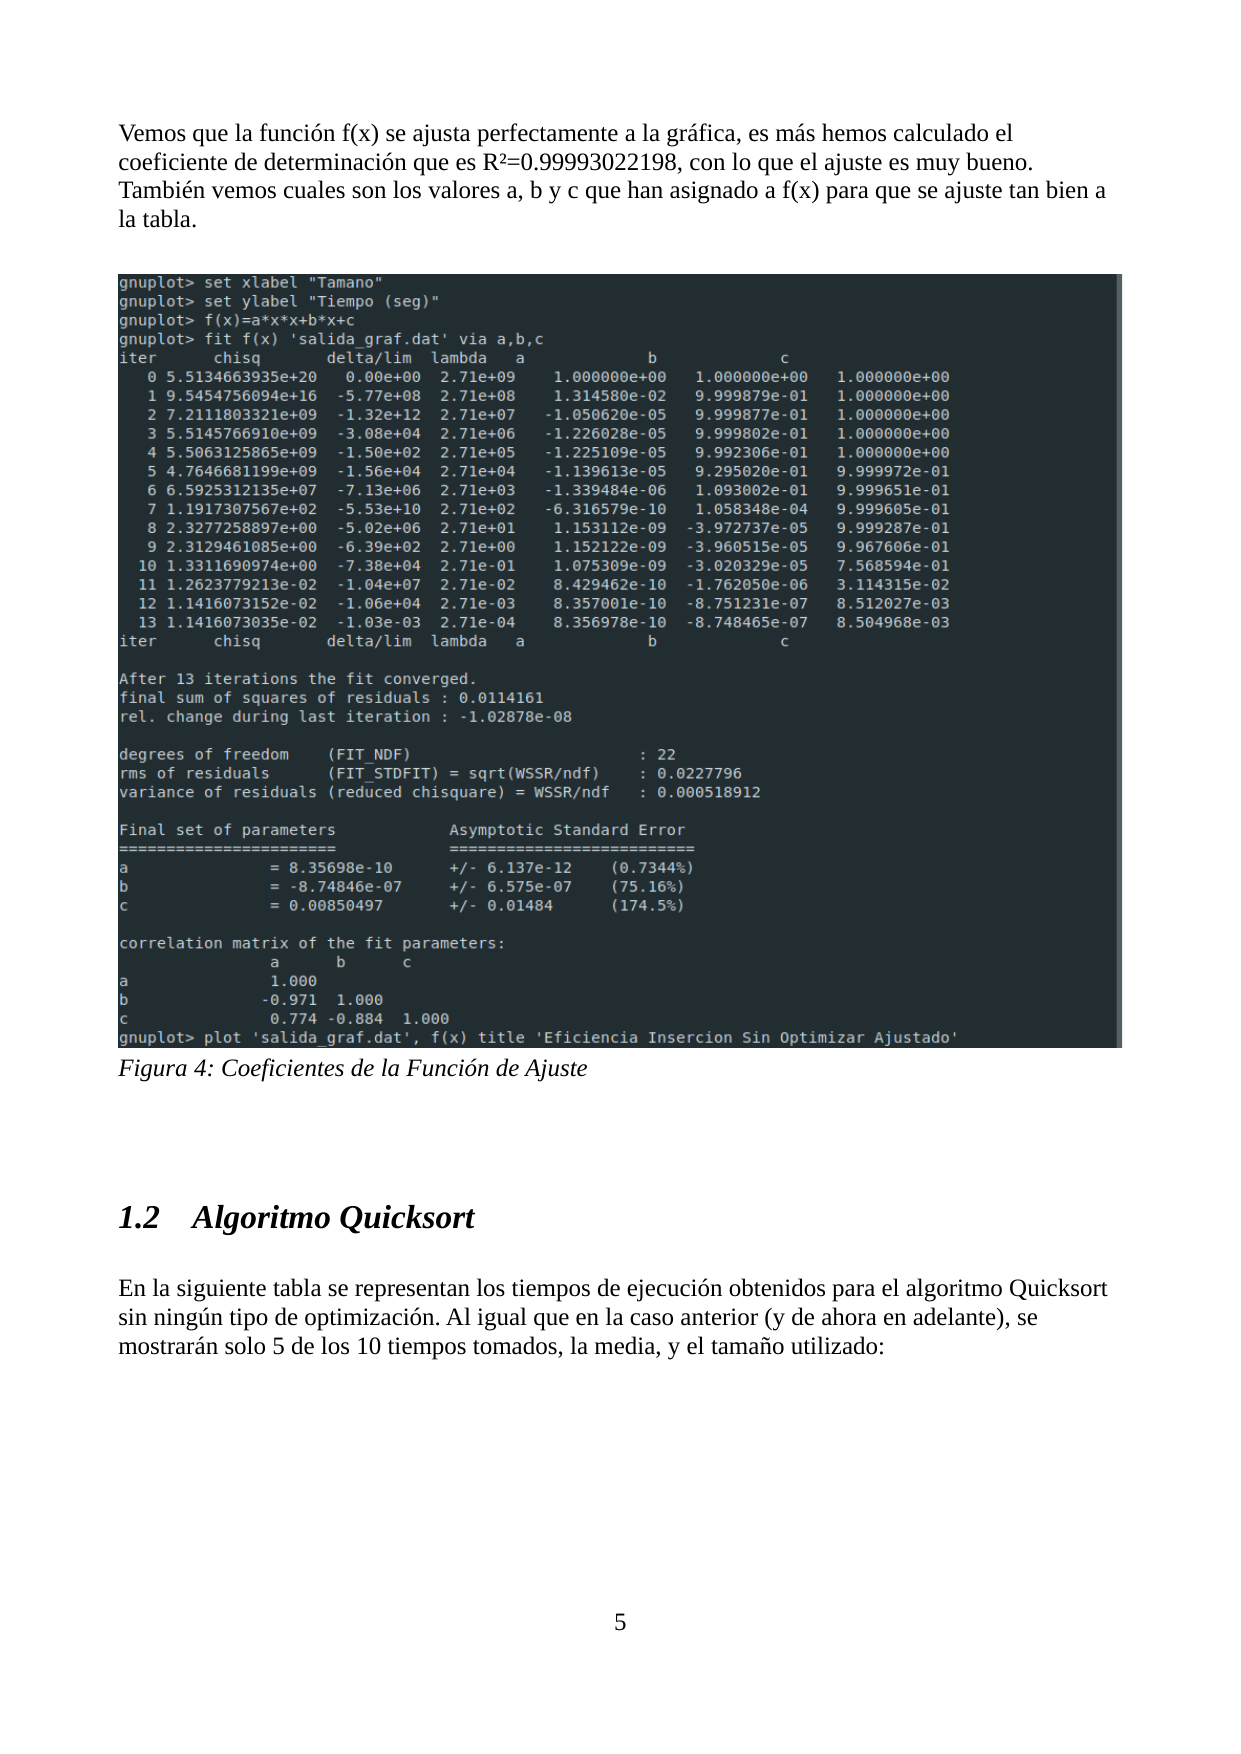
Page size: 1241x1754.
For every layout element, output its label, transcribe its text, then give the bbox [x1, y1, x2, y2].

text En la siguiente tabla se representan los tiempos de ejecución obtenidos para el algoritmo Quicksort sin ningún tipo de optimización. Al igual que en la caso anterior (y de ahora en adelante), se mostrarán solo 5 de los 10 tiempos tomados, la media, y el tamaño utilizado: [118, 1273, 1122, 1360]
text Vemos que la función f(x) se ajusta perfectamente a la gráfica, es más hemos calculado el coeficiente de determinación que es R²=0.99993022198, con lo que el ajuste es muy bueno. [118, 118, 1122, 176]
text También vemos cuales son los valores a, b y c que han asignado a f(x) para que se ajuste tan bien a la tabla. [118, 176, 1122, 233]
text 1.2 Algoritmo Quicksort [118, 1197, 1122, 1235]
picture [118, 274, 1123, 1048]
text Figura 4: Coeficientes de la Función de Ajuste [118, 1048, 1122, 1082]
